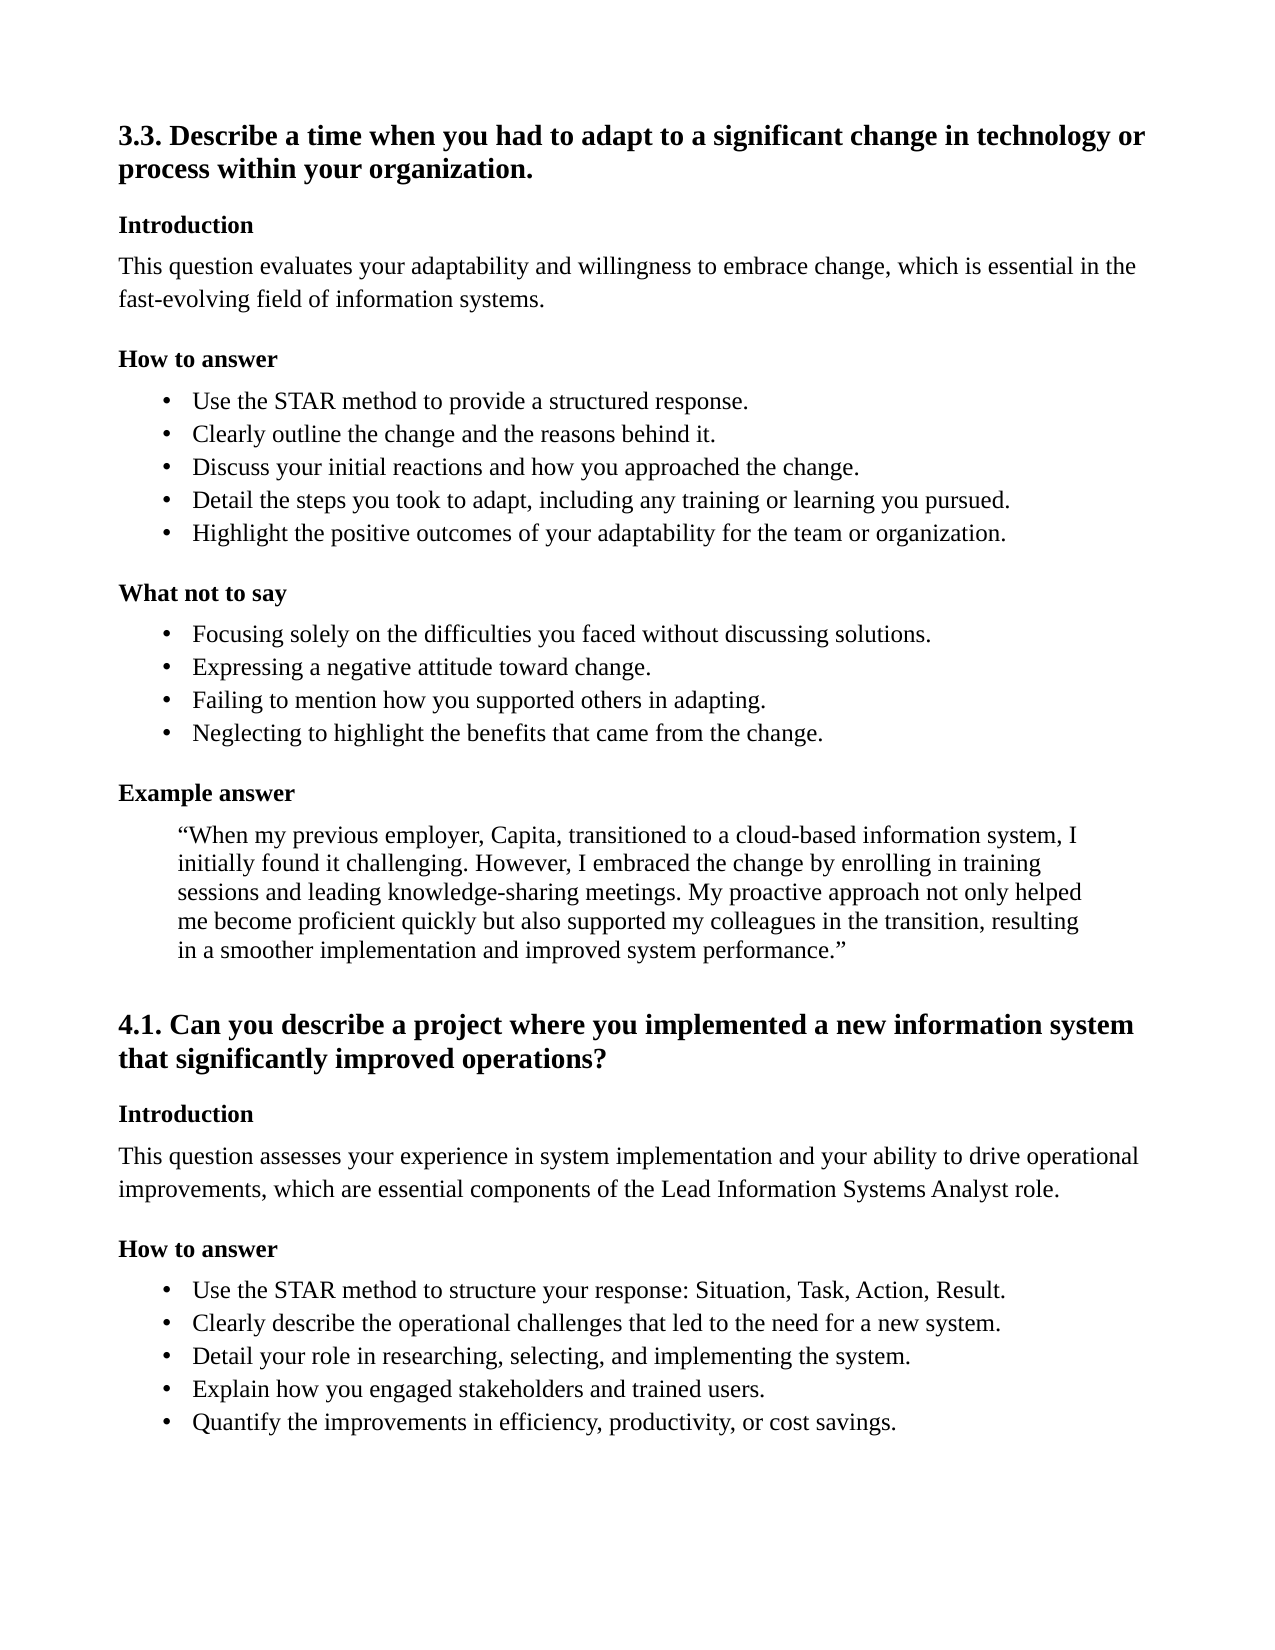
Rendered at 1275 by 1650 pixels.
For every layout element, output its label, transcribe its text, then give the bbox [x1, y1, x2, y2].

subtitle Introduction [118, 210, 1157, 239]
list Expressing a negative attitude toward change. [162, 652, 1157, 681]
subtitle What not to say [118, 578, 1157, 607]
text “When my previous employer, Capita, transitioned to a cloud-based information system, I initially found it challenging. However, I embraced the change by enrolling in training sessions and leading knowledge-sharing meetings. My proactive approach not only helped me become proficient quickly but also supported my colleagues in the transition, resulting in a smoother implementation and improved system performance.” [177, 820, 1098, 963]
list Quantify the improvements in efficiency, productivity, or cost savings. [162, 1407, 1157, 1436]
list Failing to mention how you supported others in adapting. [162, 685, 1157, 714]
list Highlight the positive outcomes of your adaptability for the team or organization. [162, 518, 1157, 547]
subtitle 3.3. Describe a time when you had to adapt to a significant change in technology or process within your organization. [118, 118, 1157, 185]
list Explain how you engaged stakeholders and trained users. [162, 1374, 1157, 1403]
subtitle 4.1. Can you describe a project where you implemented a new information system that significantly improved operations? [118, 1007, 1157, 1074]
list Neglecting to highlight the benefits that came from the change. [162, 718, 1157, 747]
subtitle Example answer [118, 778, 1157, 807]
list Clearly outline the change and the reasons behind it. [162, 419, 1157, 448]
list Use the STAR method to provide a structured response. [162, 386, 1157, 414]
list Clearly describe the operational challenges that led to the need for a new system. [162, 1308, 1157, 1337]
list Discuss your initial reactions and how you approached the change. [162, 452, 1157, 481]
list Use the STAR method to structure your response: Situation, Task, Action, Result. [162, 1275, 1157, 1304]
list Detail the steps you took to adapt, including any training or learning you pursued. [162, 485, 1157, 514]
list Focusing solely on the difficulties you faced without discussing solutions. [162, 619, 1157, 648]
subtitle How to answer [118, 1234, 1157, 1263]
subtitle Introduction [118, 1099, 1157, 1128]
subtitle How to answer [118, 344, 1157, 373]
list Detail your role in researching, selecting, and implementing the system. [162, 1341, 1157, 1370]
text This question assesses your experience in system implementation and your ability to drive operational improvements, which are essential components of the Lead Information Systems Analyst role. [118, 1141, 1157, 1203]
text This question evaluates your adaptability and willingness to embrace change, which is essential in the fast-evolving field of information systems. [118, 251, 1157, 313]
